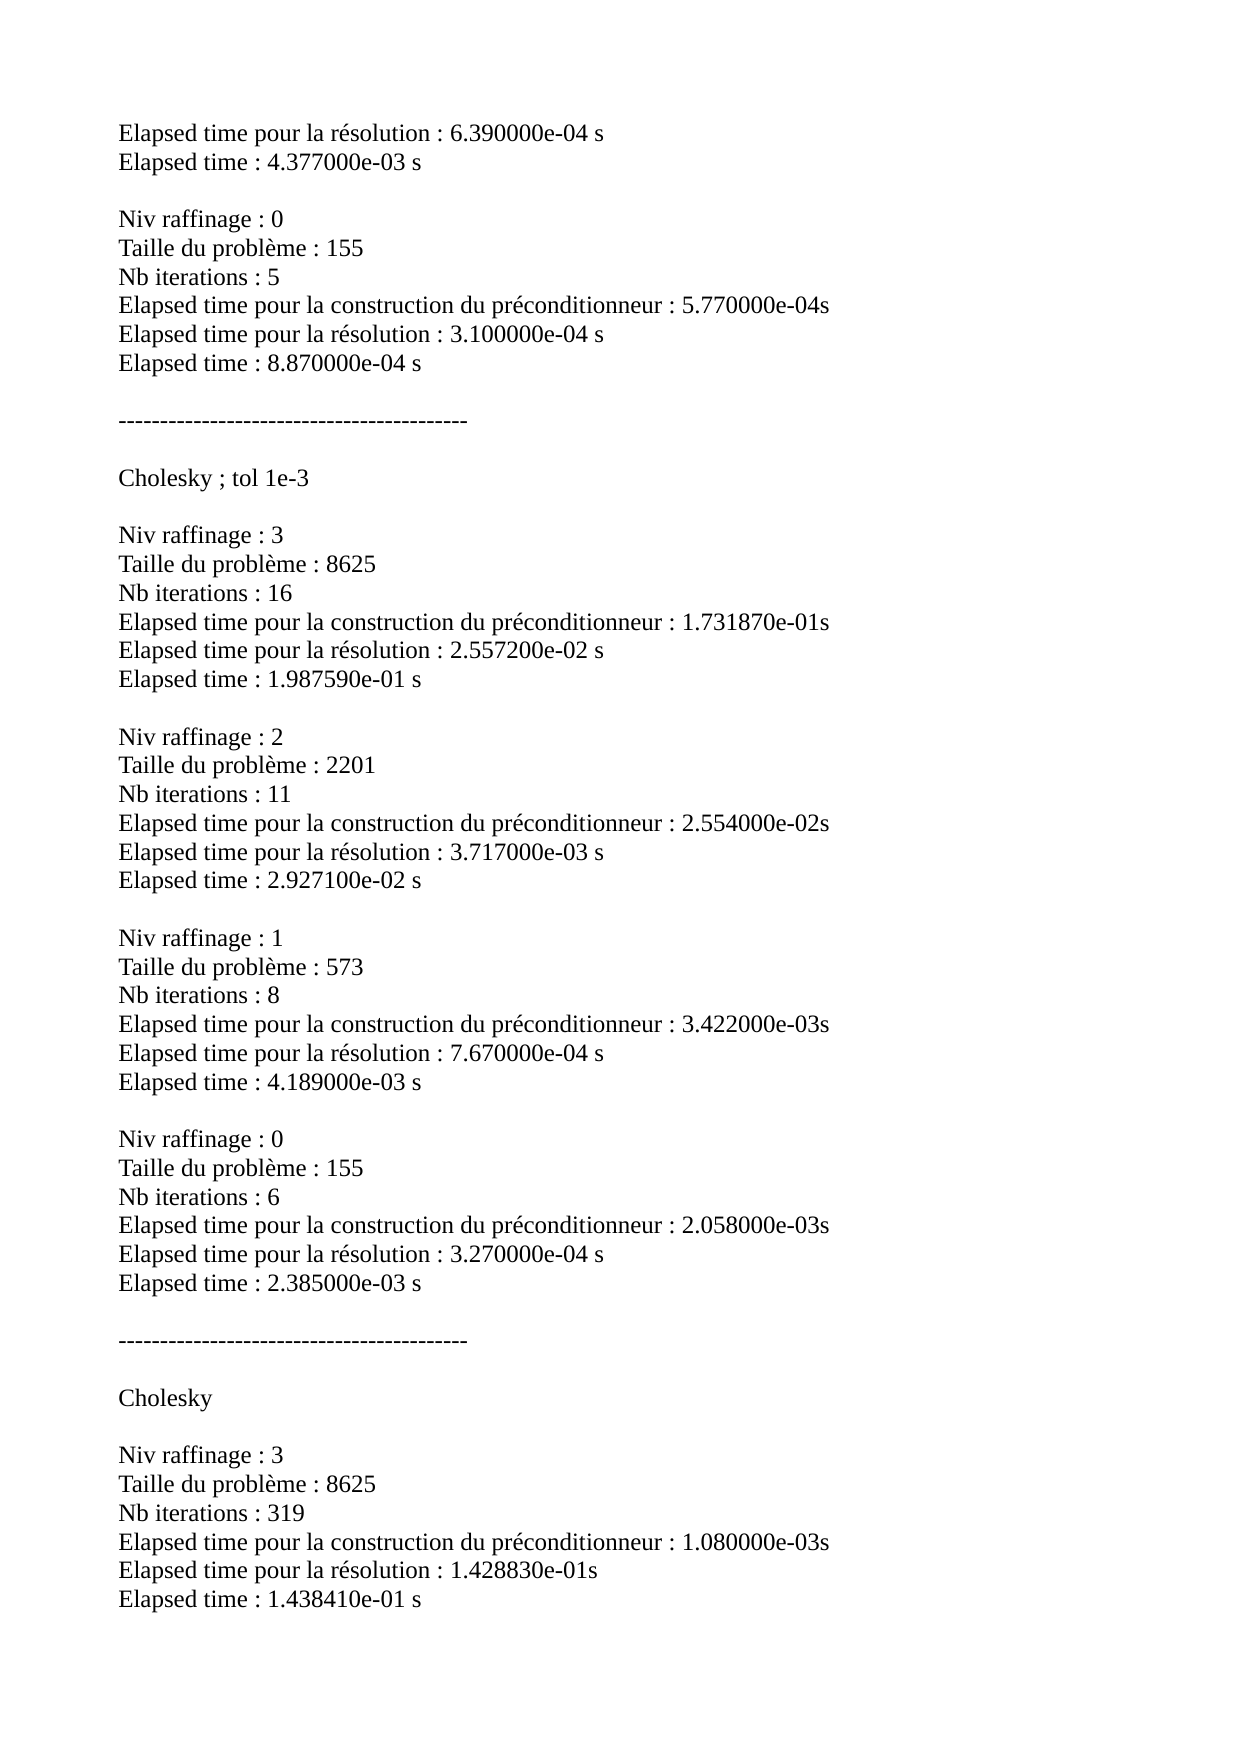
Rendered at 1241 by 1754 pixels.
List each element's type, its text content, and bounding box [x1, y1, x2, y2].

text Elapsed time : 1.987590e-01 s [118, 664, 1122, 693]
text Nb iterations : 16 [118, 578, 1122, 607]
text Elapsed time pour la résolution : 7.670000e-04 s [118, 1038, 1122, 1067]
text Cholesky ; tol 1e-3 [118, 463, 1122, 492]
text Elapsed time pour la construction du préconditionneur : 5.770000e-04s [118, 291, 1122, 319]
text Taille du problème : 155 [118, 233, 1122, 262]
text Elapsed time pour la construction du préconditionneur : 1.731870e-01s [118, 607, 1122, 636]
text Elapsed time pour la résolution : 3.270000e-04 s [118, 1239, 1122, 1268]
text Taille du problème : 8625 [118, 1469, 1122, 1498]
text Niv raffinage : 0 [118, 204, 1122, 233]
text Elapsed time : 4.377000e-03 s [118, 147, 1122, 176]
text Taille du problème : 8625 [118, 549, 1122, 578]
text Elapsed time pour la construction du préconditionneur : 2.058000e-03s [118, 1211, 1122, 1239]
text Elapsed time pour la construction du préconditionneur : 2.554000e-02s [118, 808, 1122, 837]
text Elapsed time : 8.870000e-04 s [118, 348, 1122, 377]
text Elapsed time pour la résolution : 2.557200e-02 s [118, 636, 1122, 664]
text Elapsed time : 1.438410e-01 s [118, 1584, 1122, 1613]
text Niv raffinage : 0 [118, 1124, 1122, 1153]
text Elapsed time : 2.385000e-03 s [118, 1268, 1122, 1297]
text Niv raffinage : 2 [118, 722, 1122, 751]
text Elapsed time : 2.927100e-02 s [118, 866, 1122, 894]
text ------------------------------------------ [118, 1326, 1122, 1354]
text Cholesky [118, 1383, 1122, 1412]
text ------------------------------------------ [118, 406, 1122, 434]
text Elapsed time : 4.189000e-03 s [118, 1067, 1122, 1096]
text Elapsed time pour la résolution : 6.390000e-04 s [118, 118, 1122, 147]
text Nb iterations : 6 [118, 1182, 1122, 1211]
text Elapsed time pour la résolution : 3.717000e-03 s [118, 837, 1122, 866]
text Elapsed time pour la résolution : 3.100000e-04 s [118, 319, 1122, 348]
text Elapsed time pour la construction du préconditionneur : 1.080000e-03s [118, 1527, 1122, 1556]
text Taille du problème : 573 [118, 952, 1122, 981]
text Taille du problème : 2201 [118, 751, 1122, 779]
text Niv raffinage : 3 [118, 521, 1122, 549]
text Elapsed time pour la résolution : 1.428830e-01s [118, 1556, 1122, 1584]
text Taille du problème : 155 [118, 1153, 1122, 1182]
text Niv raffinage : 1 [118, 923, 1122, 952]
text Nb iterations : 5 [118, 262, 1122, 291]
text Nb iterations : 319 [118, 1498, 1122, 1527]
text Nb iterations : 8 [118, 981, 1122, 1009]
text Nb iterations : 11 [118, 779, 1122, 808]
text Niv raffinage : 3 [118, 1441, 1122, 1469]
text Elapsed time pour la construction du préconditionneur : 3.422000e-03s [118, 1009, 1122, 1038]
